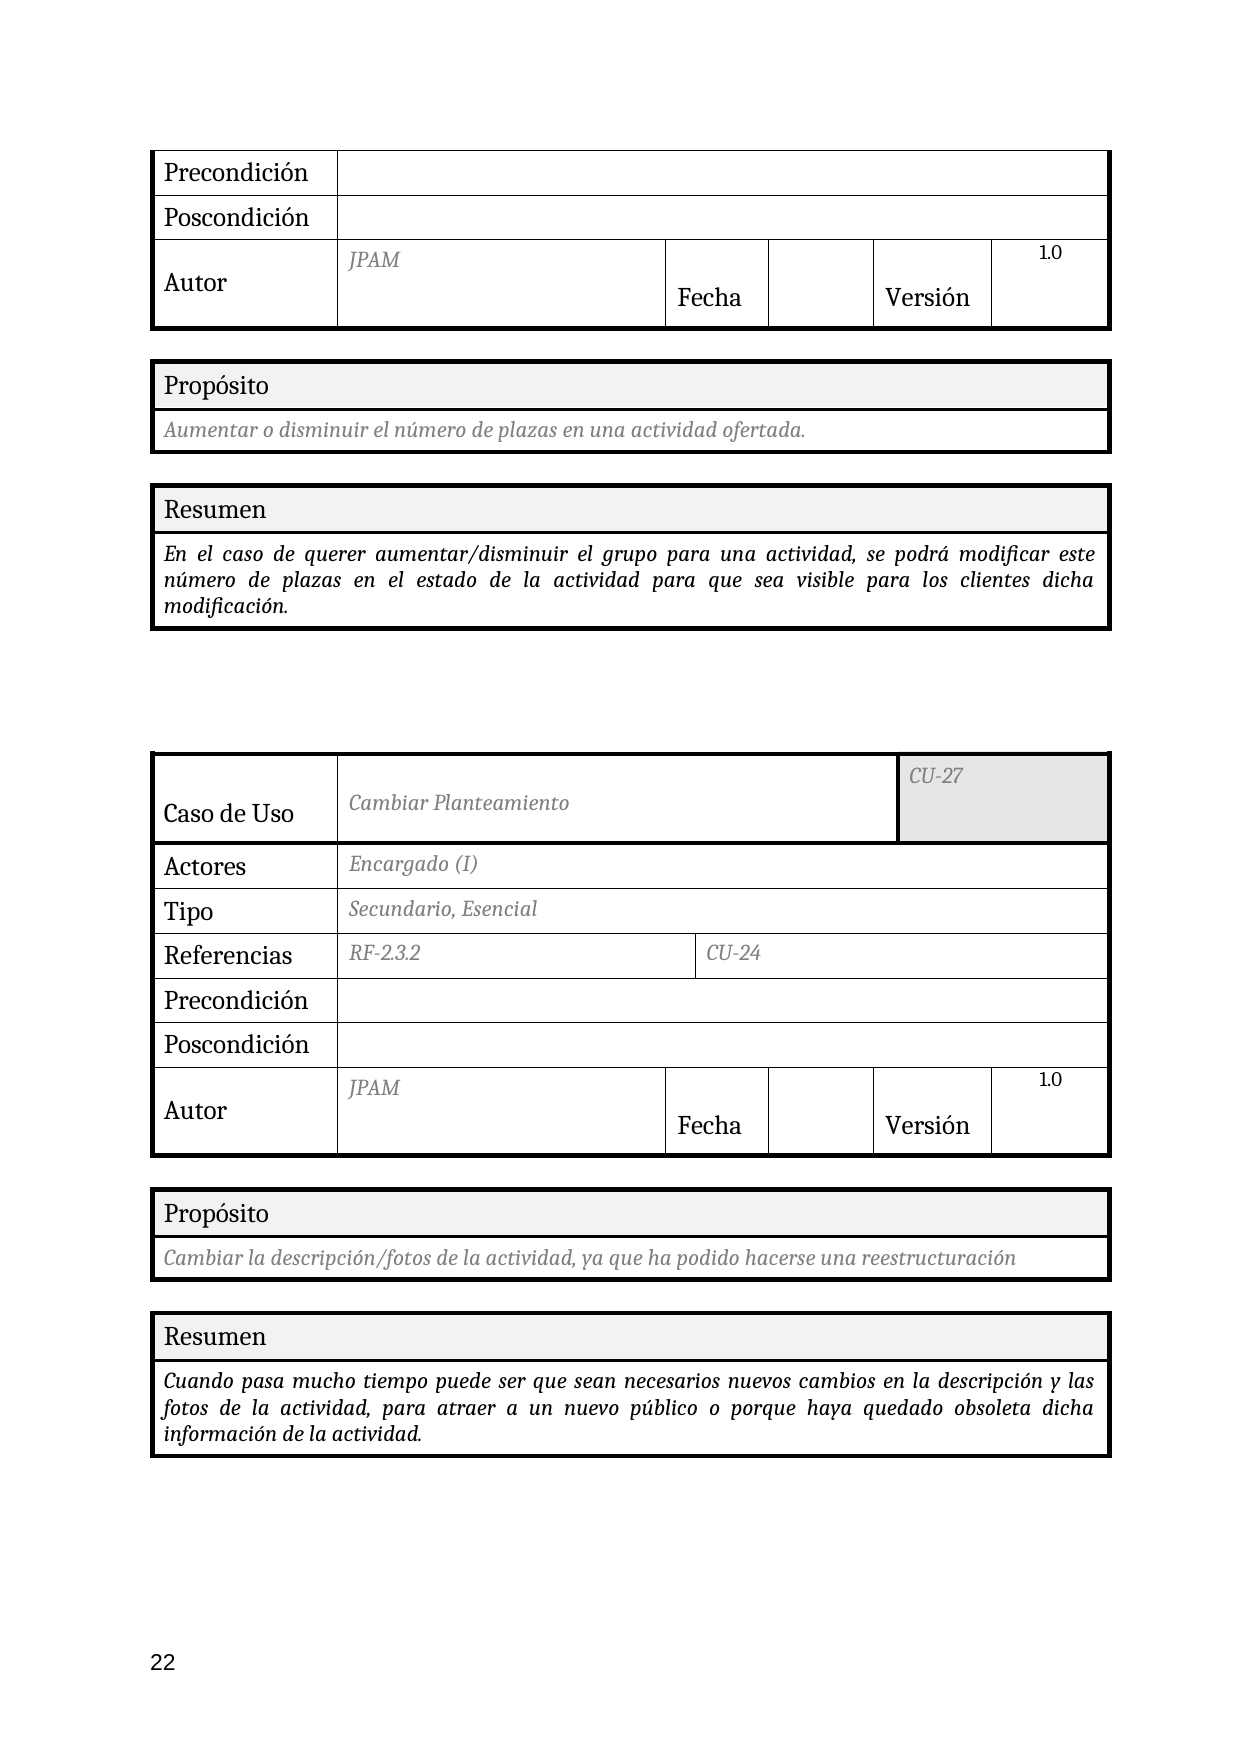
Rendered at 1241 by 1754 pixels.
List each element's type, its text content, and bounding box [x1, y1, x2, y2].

table_cell RF-2.3.2 [338, 934, 695, 978]
table_header CU-27 [900, 756, 1107, 841]
table_cell JPAM [338, 240, 665, 326]
table_cell 1.0 [992, 1068, 1107, 1153]
table_cell [338, 1023, 1107, 1067]
table_header Propósito [155, 1192, 1107, 1235]
table_cell En el caso de querer aumentar/disminuir el grupo para una actividad, se podrá modificar este número de plazas en el estado de la actividad para que sea visible para los clientes dicha modificación. [155, 534, 1107, 626]
table_cell [338, 196, 1107, 239]
table_header Resumen [155, 488, 1107, 531]
table_cell Encargado (I) [338, 845, 1107, 888]
table_cell Precondición [155, 979, 337, 1022]
table_cell Secundario, Esencial [338, 889, 1107, 933]
table_cell Autor [155, 240, 337, 326]
table_header Propósito [155, 364, 1107, 407]
table_cell [338, 979, 1107, 1022]
table_cell JPAM [338, 1068, 665, 1153]
table_header Cambiar Planteamiento [338, 756, 896, 841]
table_cell Poscondición [155, 1023, 337, 1067]
table_cell Cambiar la descripción/fotos de la actividad, ya que ha podido hacerse una reestructuración [155, 1238, 1107, 1277]
table_cell Fecha [666, 240, 768, 326]
table_cell Poscondición [155, 196, 337, 239]
table_header Resumen [155, 1315, 1107, 1359]
table_cell [338, 151, 1107, 195]
table_cell Cuando pasa mucho tiempo puede ser que sean necesarios nuevos cambios en la descripción y las fotos de la actividad, para atraer a un nuevo público o porque haya quedado obsoleta dicha información de la actividad. [155, 1362, 1107, 1453]
table_cell [769, 1068, 873, 1153]
table_cell Fecha [666, 1068, 768, 1153]
table_header Caso de Uso [155, 756, 337, 841]
table_cell [769, 240, 873, 326]
table_cell Referencias [155, 934, 337, 978]
table_cell Tipo [155, 889, 337, 933]
table_cell Versión [874, 1068, 991, 1153]
table_cell Versión [874, 240, 991, 326]
table_cell Aumentar o disminuir el número de plazas en una actividad ofertada. [155, 411, 1107, 449]
table_cell Precondición [155, 151, 337, 195]
table_cell Actores [155, 845, 337, 888]
table_cell Autor [155, 1068, 337, 1153]
table_cell 1.0 [992, 240, 1107, 326]
table_cell CU-24 [696, 934, 1107, 978]
